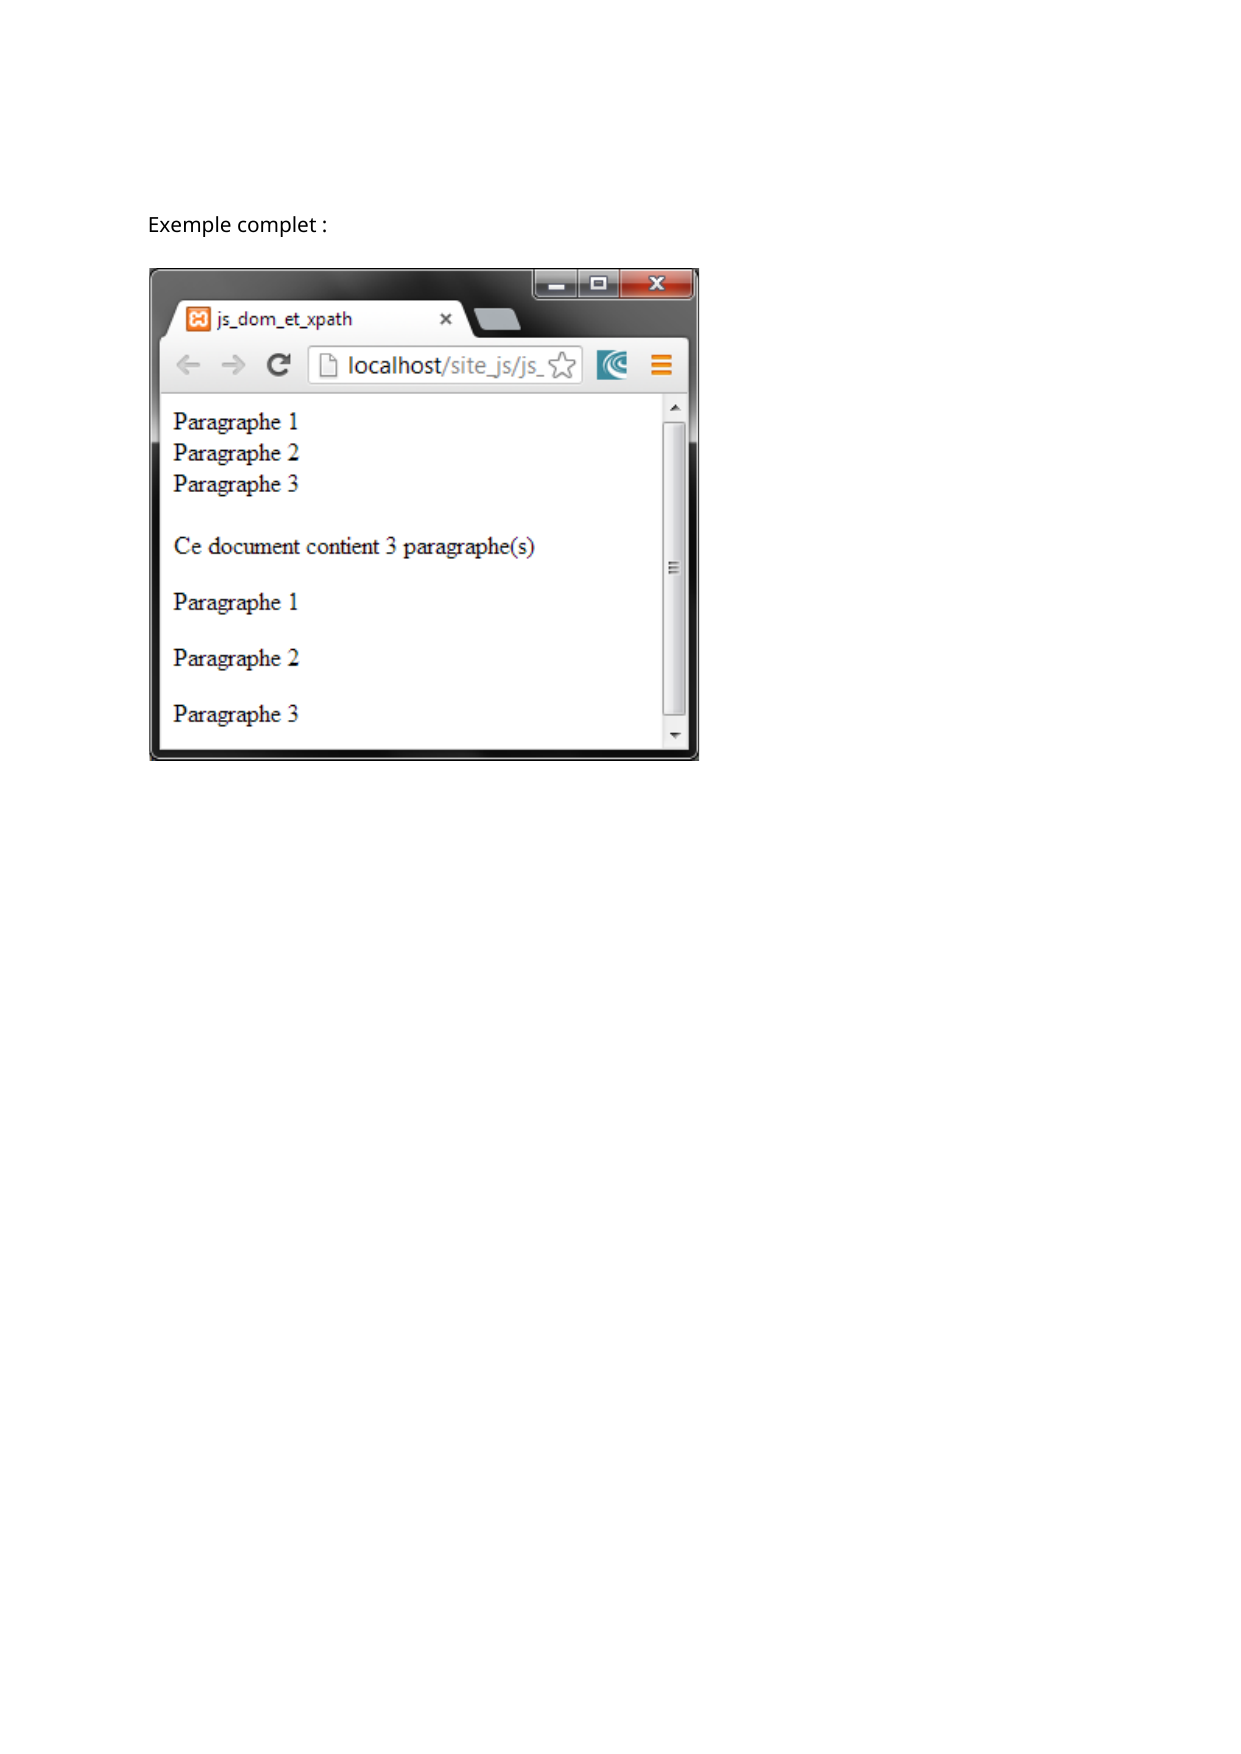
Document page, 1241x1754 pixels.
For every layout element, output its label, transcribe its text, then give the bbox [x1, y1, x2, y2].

text Exemple complet : [148, 210, 1092, 238]
picture [149, 268, 700, 761]
